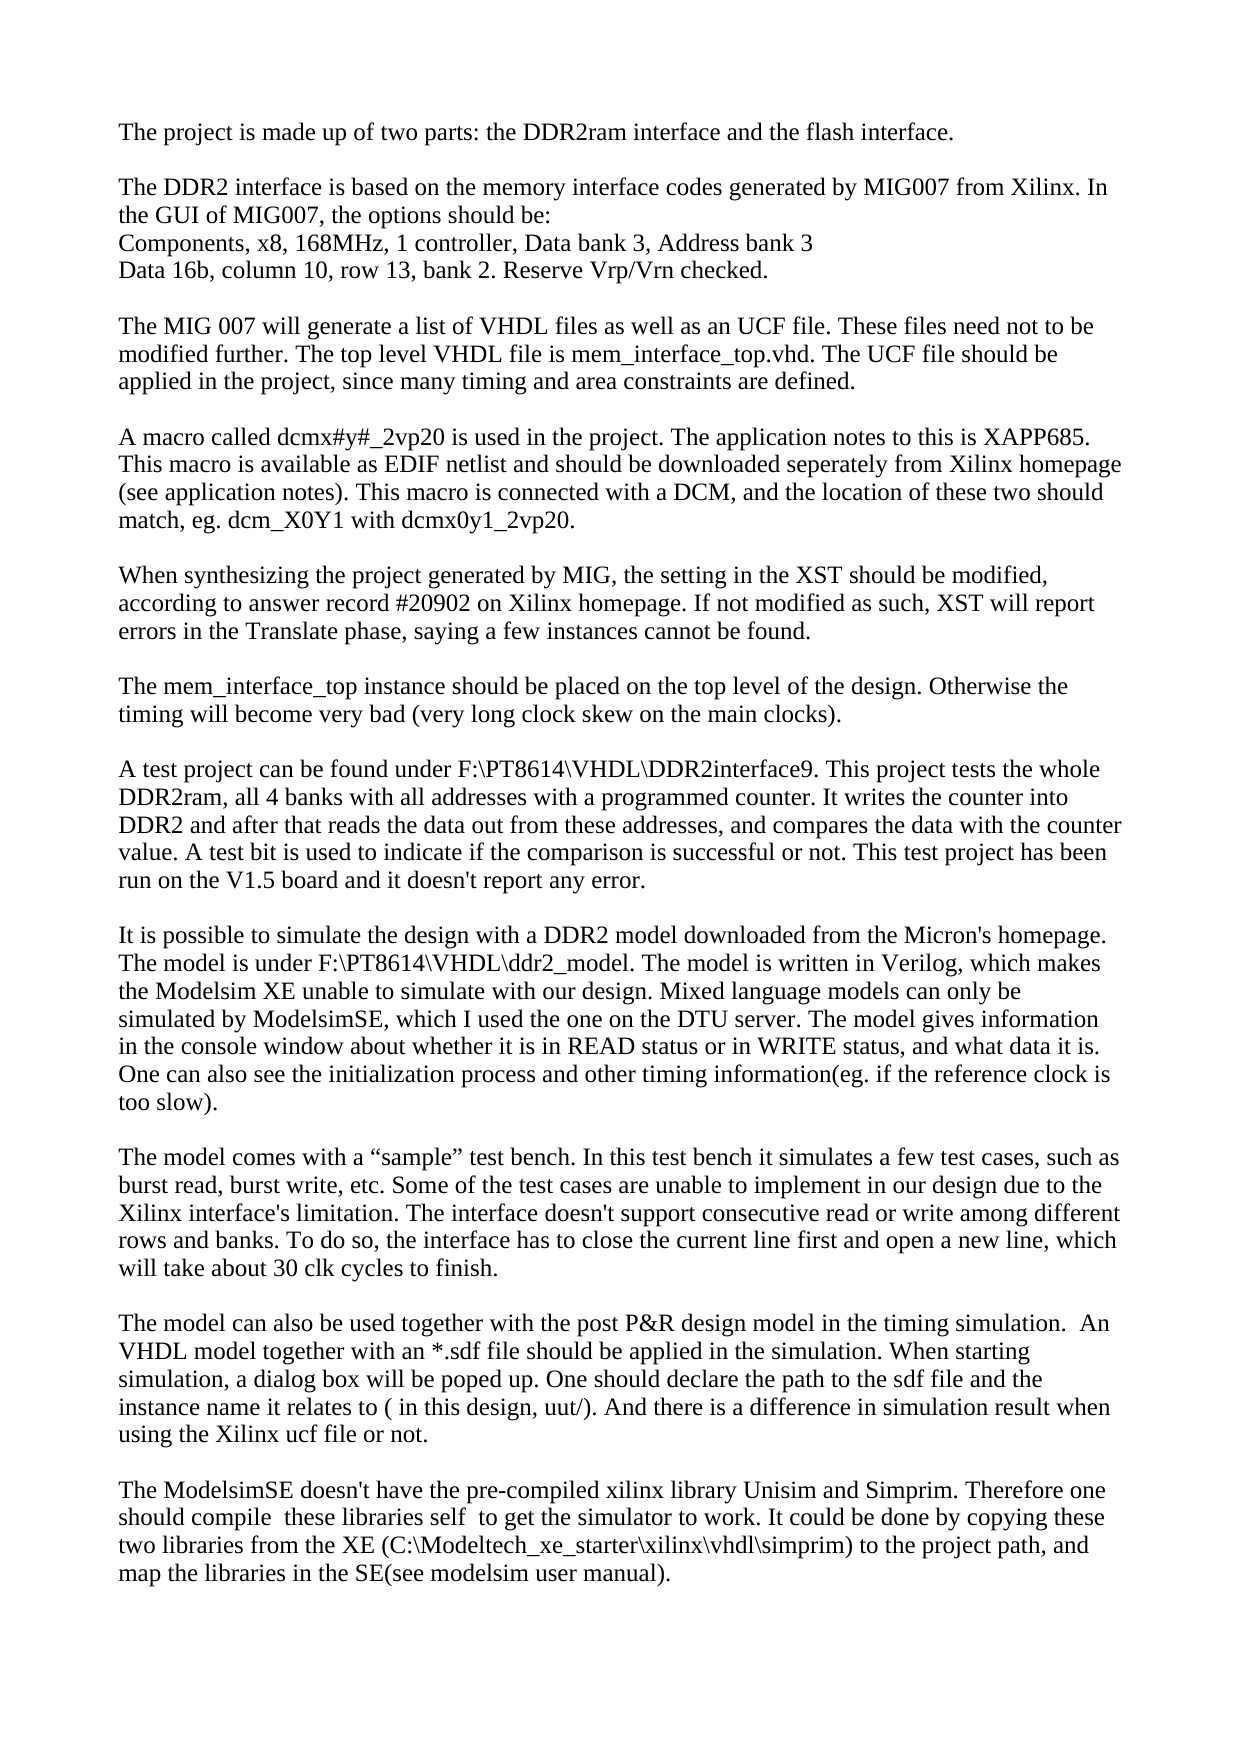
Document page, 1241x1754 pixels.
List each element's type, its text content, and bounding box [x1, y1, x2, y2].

text Components, x8, 168MHz, 1 controller, Data bank 3, Address bank 3 [118, 229, 1122, 257]
text Data 16b, column 10, row 13, bank 2. Reserve Vrp/Vrn checked. [118, 257, 1122, 284]
text The project is made up of two parts: the DDR2ram interface and the flash interface. [118, 118, 1122, 146]
text A macro called dcmx#y#_2vp20 is used in the project. The application notes to this is XAPP685. This macro is available as EDIF netlist and should be downloaded seperately from Xilinx homepage (see application notes). This macro is connected with a DCM, and the location of these two should match, eg. dcm_X0Y1 with dcmx0y1_2vp20. [118, 423, 1122, 534]
text The model can also be used together with the post P&R design model in the timing simulation. An VHDL model together with an *.sdf file should be applied in the simulation. When starting simulation, a dialog box will be poped up. One should declare the path to the sdf file and the instance name it relates to ( in this design, uut/). And there is a difference in simulation result when using the Xilinx ucf file or not. [118, 1309, 1122, 1448]
text The MIG 007 will generate a list of VHDL files as well as an UCF file. These files need not to be modified further. The top level VHDL file is mem_interface_top.vhd. The UCF file should be applied in the project, since many timing and area constraints are defined. [118, 312, 1122, 395]
text The mem_interface_top instance should be placed on the top level of the design. Otherwise the timing will become very bad (very long clock skew on the main clocks). [118, 672, 1122, 728]
text The ModelsimSE doesn't have the pre-compiled xilinx library Unisim and Simprim. Therefore one should compile these libraries self to get the simulator to work. It could be done by copying these two libraries from the XE (C:\Modeltech_xe_starter\xilinx\vhdl\simprim) to the project path, and map the libraries in the SE(see modelsim user manual). [118, 1476, 1122, 1587]
text A test project can be found under F:\PT8614\VHDL\DDR2interface9. This project tests the whole DDR2ram, all 4 banks with all addresses with a programmed counter. It writes the counter into DDR2 and after that reads the data out from these addresses, and compares the data with the counter value. A test bit is used to indicate if the comparison is successful or not. This test project has been run on the V1.5 board and it doesn't report any error. [118, 755, 1122, 894]
text It is possible to simulate the design with a DDR2 model downloaded from the Micron's homepage. The model is under F:\PT8614\VHDL\ddr2_model. The model is written in Verilog, which makes the Modelsim XE unable to simulate with our design. Mixed language models can only be simulated by ModelsimSE, which I used the one on the DTU server. The model gives information in the console window about whether it is in READ status or in WRITE status, and what data it is. One can also see the initialization process and other timing information(eg. if the reference clock is too slow). [118, 922, 1122, 1116]
text The model comes with a “sample” test bench. In this test bench it simulates a few test cases, such as burst read, burst write, etc. Some of the test cases are unable to implement in our design due to the Xilinx interface's limitation. The interface doesn't support consecutive read or write among different rows and banks. To do so, the interface has to close the current line first and open a new line, which will take about 30 clk cycles to finish. [118, 1143, 1122, 1282]
text The DDR2 interface is based on the memory interface codes generated by MIG007 from Xilinx. In the GUI of MIG007, the options should be: [118, 173, 1122, 229]
text When synthesizing the project generated by MIG, the setting in the XST should be modified, according to answer record #20902 on Xilinx homepage. If not modified as such, XST will report errors in the Translate phase, saying a few instances cannot be found. [118, 561, 1122, 644]
